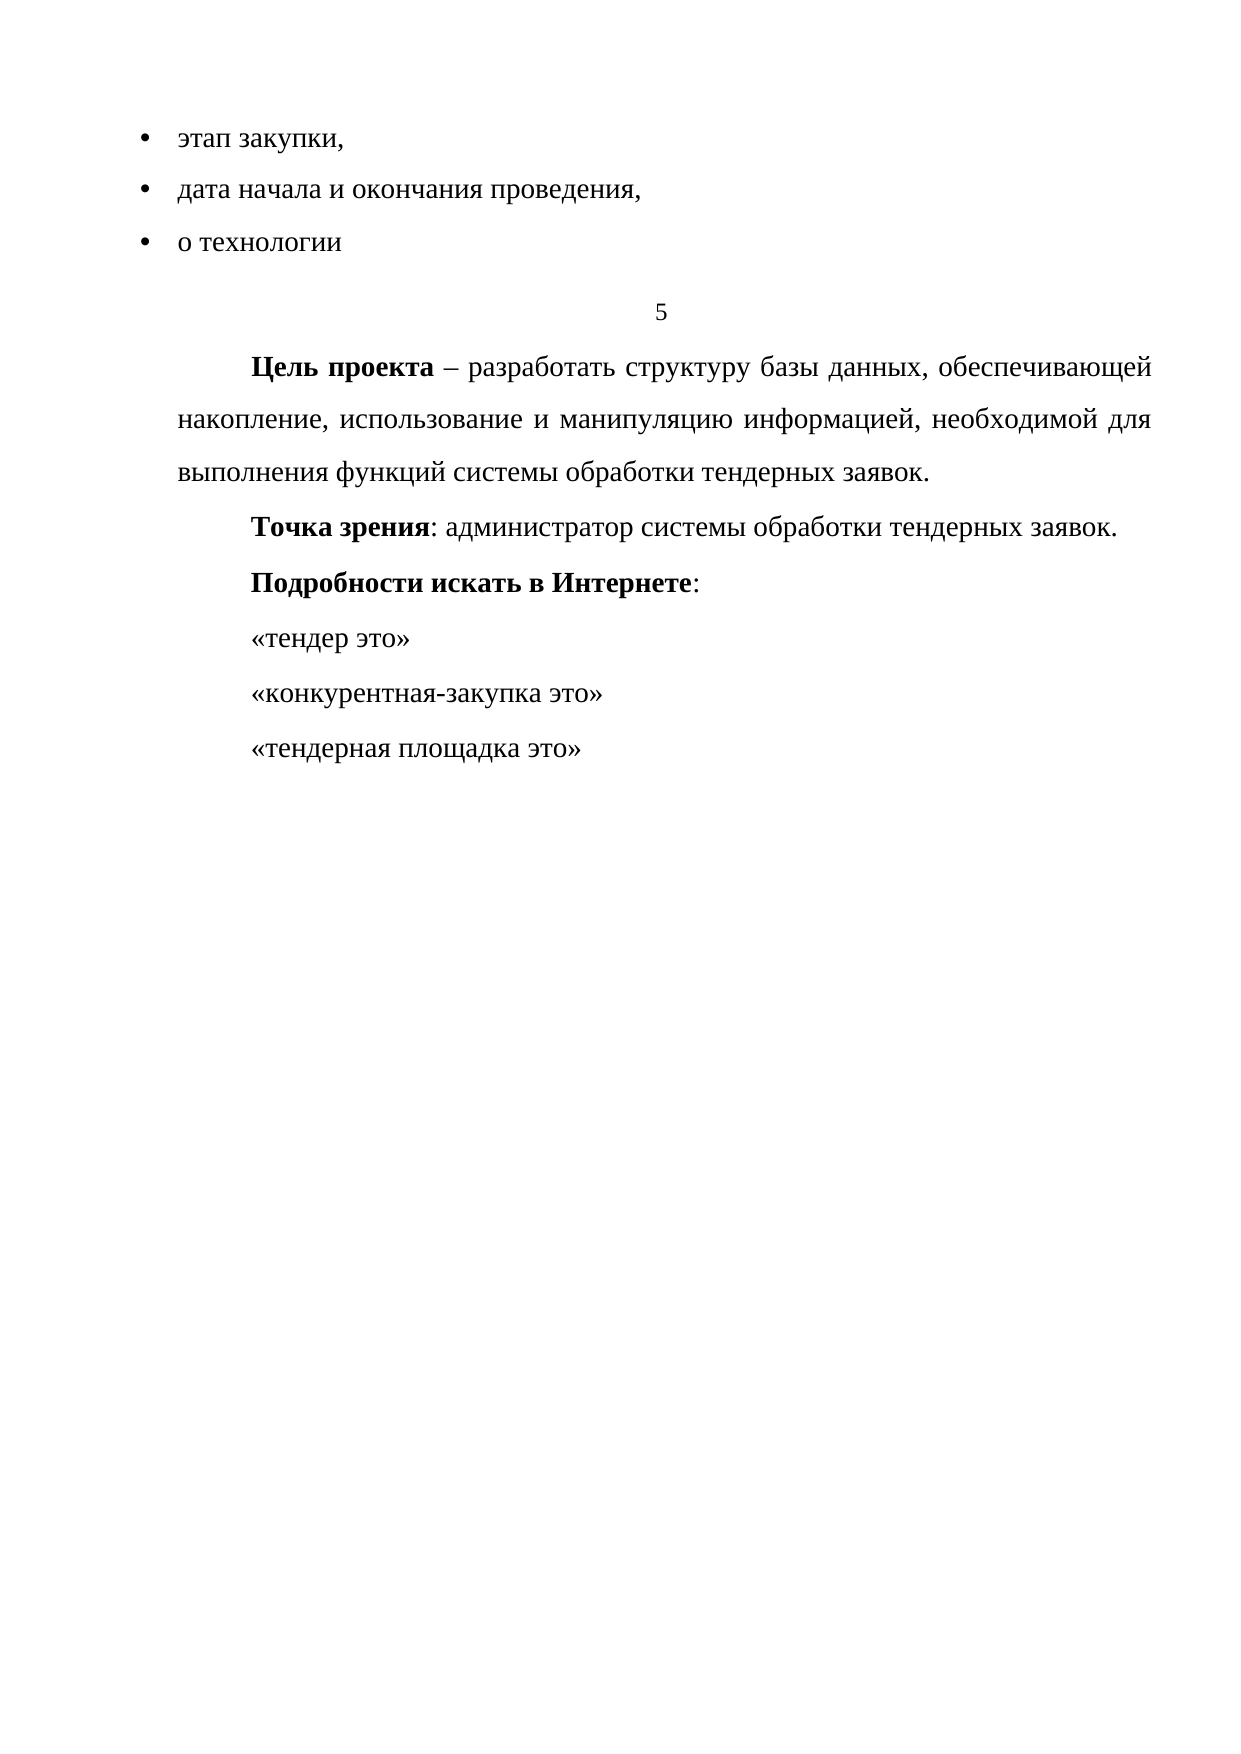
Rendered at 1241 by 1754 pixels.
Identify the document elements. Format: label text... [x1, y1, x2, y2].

text «конкурентная-закупка это» [251, 675, 1152, 709]
text «тендер это» [251, 620, 1152, 654]
list о технологии [140, 223, 1152, 257]
list этап закупки, [140, 119, 1152, 153]
text Подробности искать в Интернете: [251, 565, 1152, 599]
list дата начала и окончания проведения, [140, 172, 1152, 205]
text Цель проекта – разработать структуру базы данных, обеспечивающей накопление, использование и манипуляцию информацией, необходимой для выполнения функций системы обработки тендерных заявок. [177, 349, 1152, 488]
text 5 [177, 297, 1151, 326]
text Точка зрения: администратор системы обработки тендерных заявок. [251, 509, 1152, 543]
text «тендерная площадка это» [251, 730, 1152, 764]
